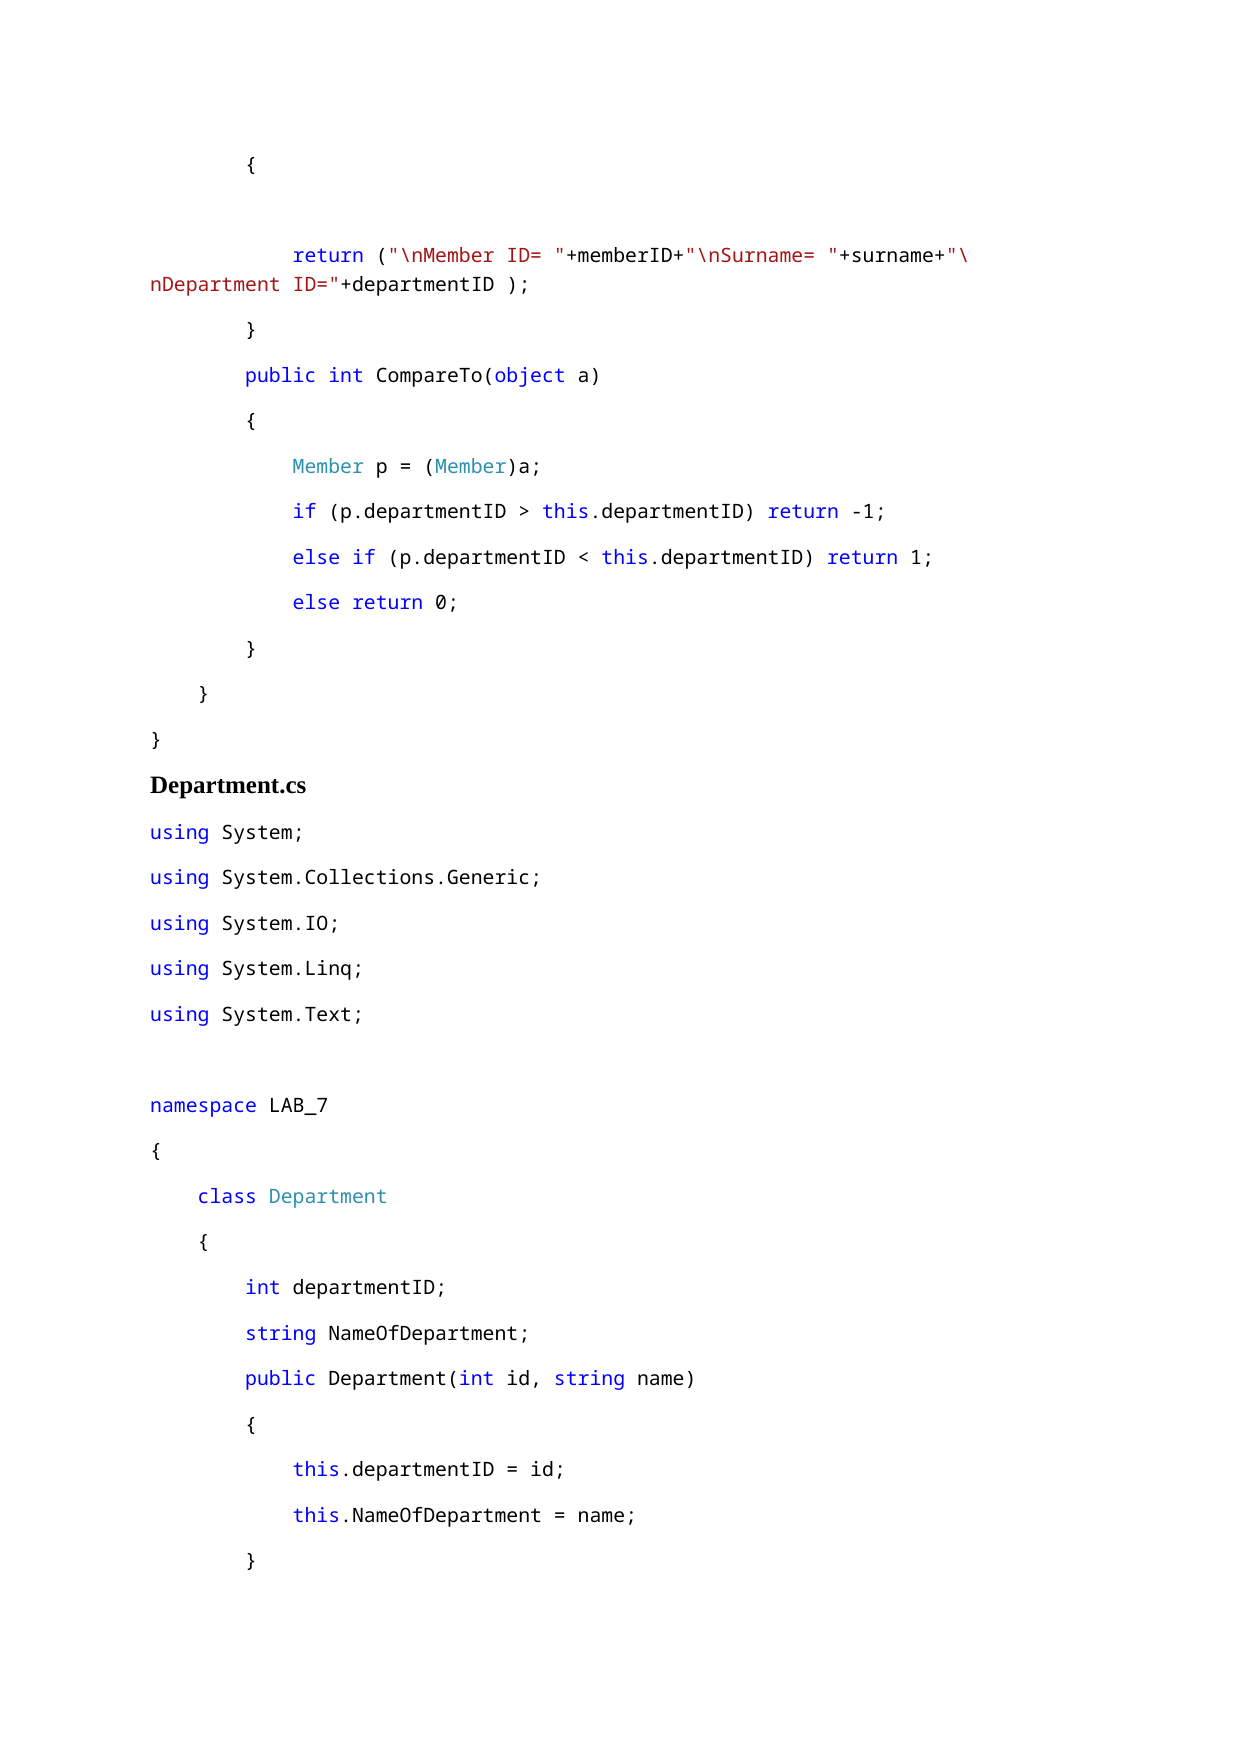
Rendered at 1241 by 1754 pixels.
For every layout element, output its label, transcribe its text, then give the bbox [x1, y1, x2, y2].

text else return 0; [150, 588, 1090, 616]
text public Department(int id, string name) [150, 1364, 1090, 1391]
text namespace LAB_7 [150, 1091, 1090, 1118]
text Department.cs [150, 771, 1090, 799]
text } [150, 679, 1090, 707]
text using System; [150, 818, 1090, 845]
text Member p = (Member)a; [150, 452, 1090, 479]
text this.departmentID = id; [150, 1455, 1090, 1482]
text if (p.departmentID > this.departmentID) return -1; [150, 497, 1090, 524]
text { [150, 406, 1090, 433]
text return ("\nMember ID= "+memberID+"\nSurname= "+surname+"\nDepartment ID="+departmentID ); [150, 241, 1090, 297]
text string NameOfDepartment; [150, 1319, 1090, 1346]
text } [150, 1546, 1090, 1573]
text { [150, 1410, 1090, 1437]
text using System.Text; [150, 1000, 1090, 1027]
text else if (p.departmentID < this.departmentID) return 1; [150, 543, 1090, 570]
text using System.Linq; [150, 954, 1090, 982]
text int departmentID; [150, 1273, 1090, 1300]
text this.NameOfDepartment = name; [150, 1501, 1090, 1528]
text using System.Collections.Generic; [150, 863, 1090, 891]
text using System.IO; [150, 909, 1090, 936]
text { [150, 1137, 1090, 1164]
text } [150, 315, 1090, 342]
text public int CompareTo(object a) [150, 361, 1090, 388]
text class Department [150, 1182, 1090, 1209]
text } [150, 634, 1090, 661]
text { [150, 150, 1090, 177]
text { [150, 1228, 1090, 1255]
text } [150, 725, 1090, 752]
